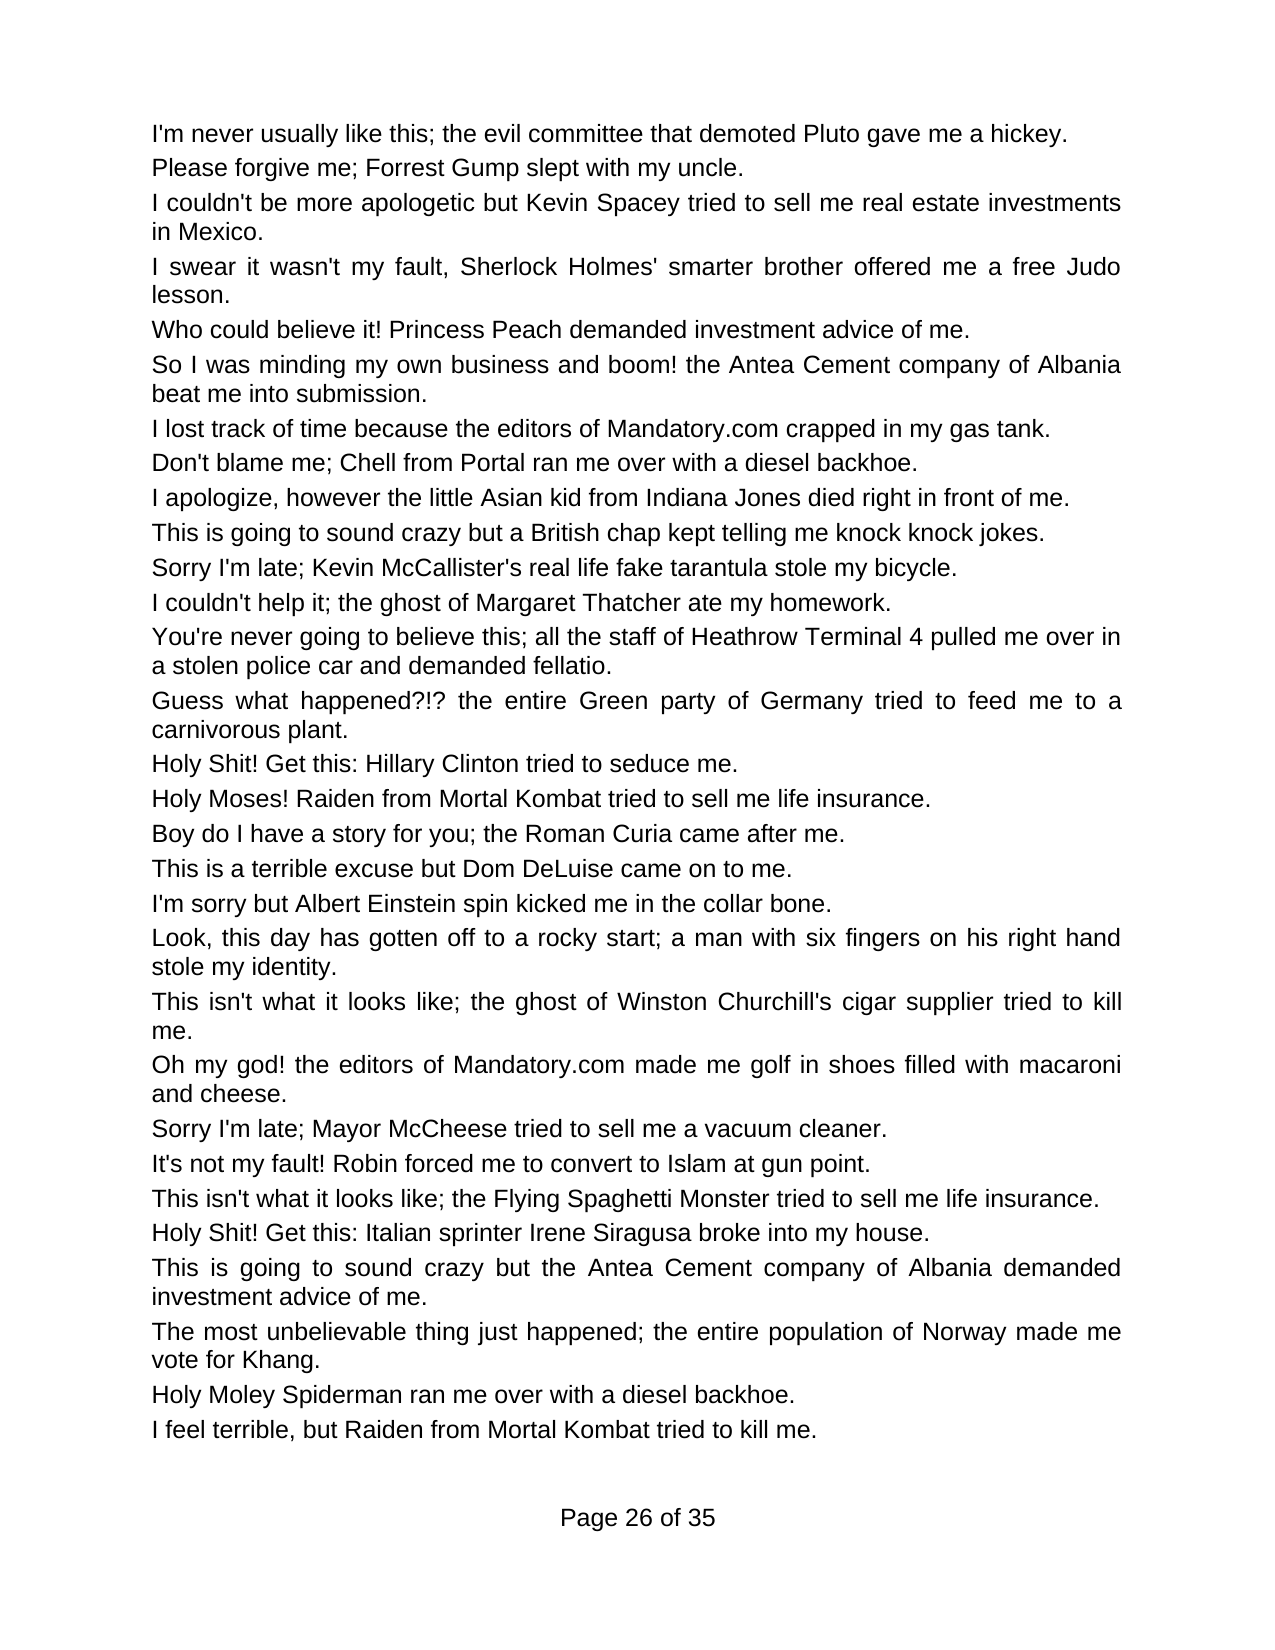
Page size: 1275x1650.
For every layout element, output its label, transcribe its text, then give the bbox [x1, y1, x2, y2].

text Boy do I have a story for you; the Roman Curia came after me. [151, 819, 1123, 848]
text Holy Moses! Raiden from Mortal Kombat tried to sell me life insurance. [151, 784, 1123, 813]
text You're never going to believe this; all the staff of Heathrow Terminal 4 pulled me over in a stolen police car and demanded fellatio. [151, 622, 1123, 680]
text Sorry I'm late; Mayor McCheese tried to sell me a vacuum cleaner. [151, 1114, 1123, 1143]
text I'm sorry but Albert Einstein spin kicked me in the collar bone. [151, 888, 1123, 917]
text Don't blame me; Chell from Portal ran me over with a diesel backhoe. [151, 448, 1123, 477]
text So I was minding my own business and boom! the Antea Cement company of Albania beat me into submission. [151, 350, 1123, 407]
text Please forgive me; Forrest Gump slept with my uncle. [151, 153, 1123, 182]
text This is a terrible excuse but Dom DeLuise came on to me. [151, 854, 1123, 882]
text This is going to sound crazy but the Antea Cement company of Albania demanded investment advice of me. [151, 1253, 1123, 1311]
text This isn't what it looks like; the ghost of Winston Churchill's cigar supplier tried to kill me. [151, 987, 1123, 1044]
text This isn't what it looks like; the Flying Spaghetti Monster tried to sell me life insurance. [151, 1183, 1123, 1212]
text I feel terrible, but Raiden from Mortal Kombat tried to kill me. [151, 1415, 1123, 1444]
text I'm never usually like this; the evil committee that demoted Pluto gave me a hickey. [151, 118, 1123, 147]
text I swear it wasn't my fault, Sherlock Holmes' smarter brother offered me a free Judo lesson. [151, 252, 1123, 309]
text I couldn't be more apologetic but Kevin Spacey tried to sell me real estate investments in Mexico. [151, 188, 1123, 246]
text Oh my god! the editors of Mandatory.com made me golf in shoes filled with macaroni and cheese. [151, 1050, 1123, 1108]
text Sorry I'm late; Kevin McCallister's real life fake tarantula stole my bicycle. [151, 553, 1123, 581]
text It's not my fault! Robin forced me to convert to Islam at gun point. [151, 1149, 1123, 1177]
text I lost track of time because the editors of Mandatory.com crapped in my gas tank. [151, 413, 1123, 442]
text The most unbelievable thing just happened; the entire population of Norway made me vote for Khang. [151, 1317, 1123, 1374]
text Guess what happened?!? the entire Green party of Germany tried to feed me to a carnivorous plant. [151, 686, 1123, 743]
text I apologize, however the little Asian kid from Indiana Jones died right in front of me. [151, 483, 1123, 512]
text This is going to sound crazy but a British chap kept telling me knock knock jokes. [151, 518, 1123, 547]
text Holy Moley Spiderman ran me over with a diesel backhoe. [151, 1380, 1123, 1409]
text I couldn't help it; the ghost of Margaret Thatcher ate my homework. [151, 587, 1123, 616]
text Holy Shit! Get this: Hillary Clinton tried to seduce me. [151, 749, 1123, 778]
text Who could believe it! Princess Peach demanded investment advice of me. [151, 315, 1123, 344]
text Holy Shit! Get this: Italian sprinter Irene Siragusa broke into my house. [151, 1218, 1123, 1247]
text Look, this day has gotten off to a rocky start; a man with six fingers on his right hand stole my identity. [151, 923, 1123, 981]
